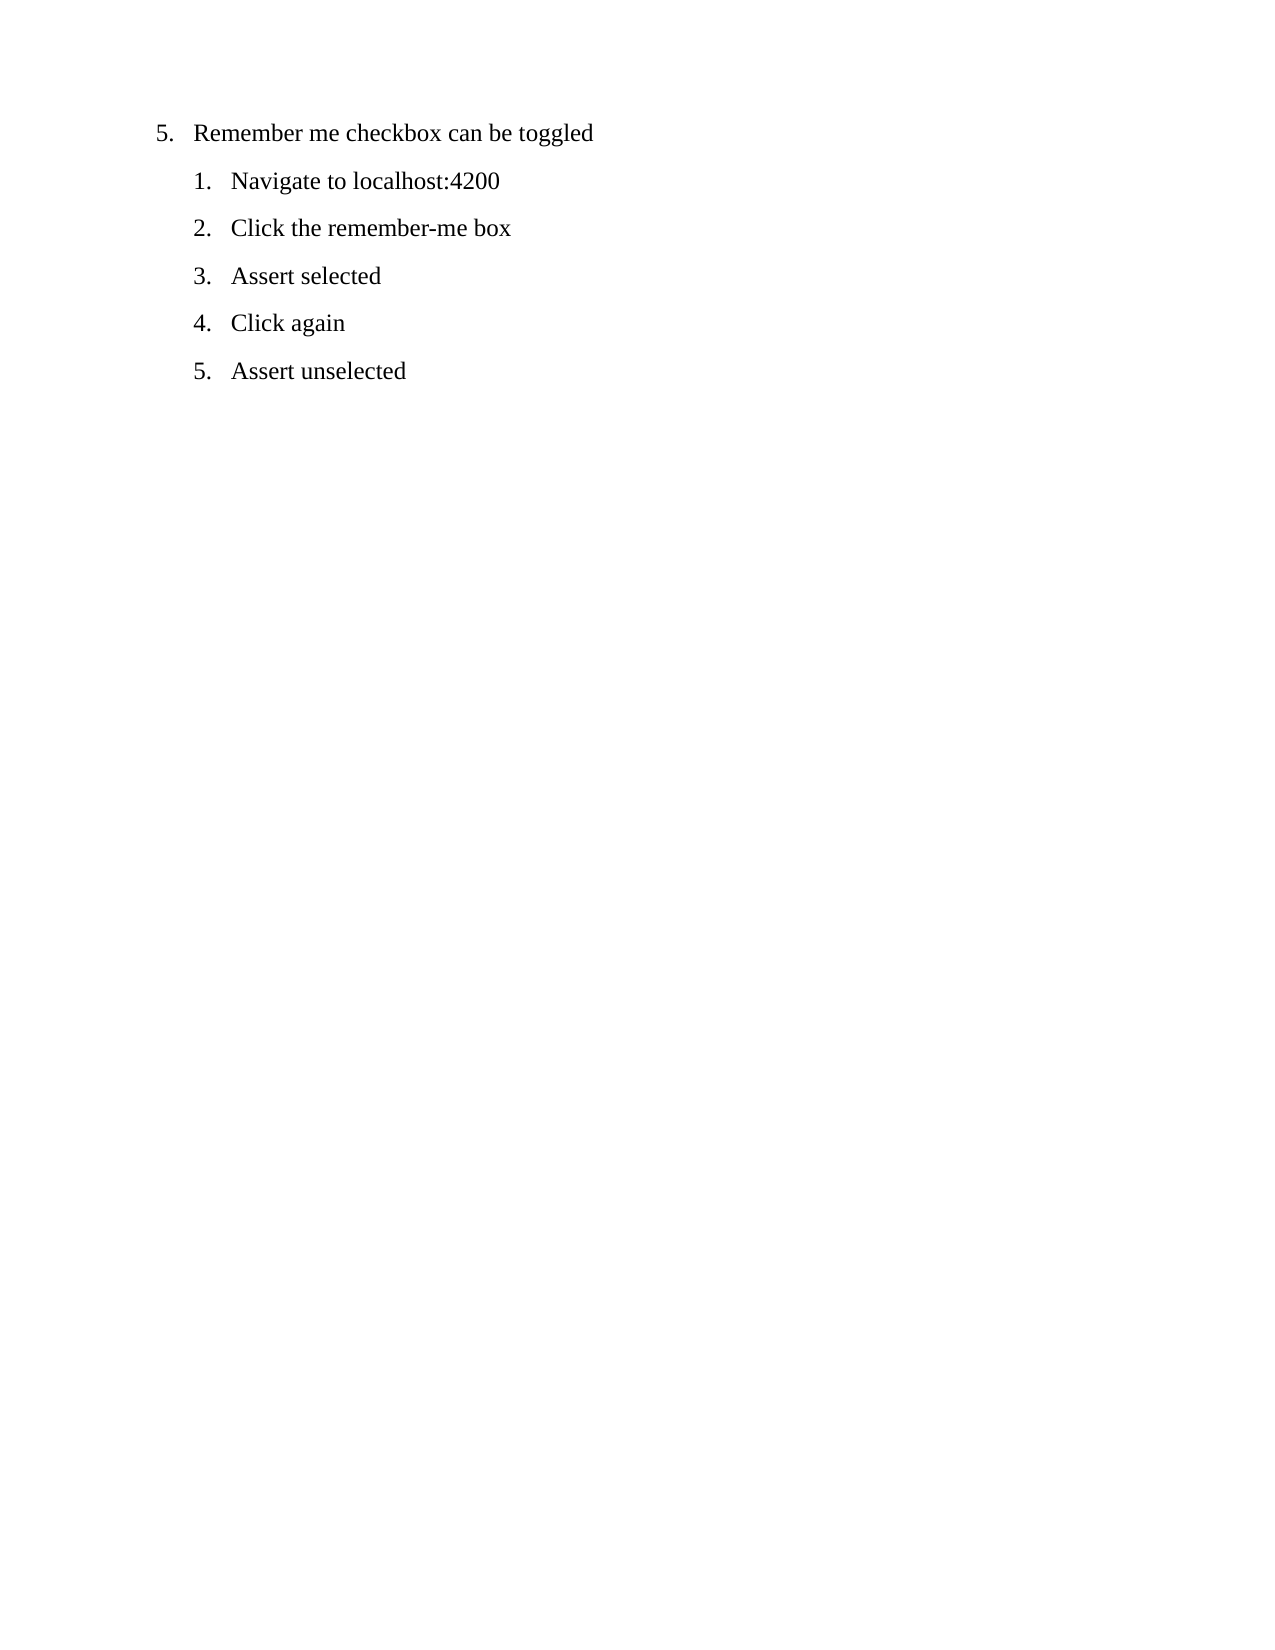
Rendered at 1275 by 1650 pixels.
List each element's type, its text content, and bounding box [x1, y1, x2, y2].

list Click again [193, 308, 1157, 337]
list Click the remember-me box [193, 213, 1157, 242]
list Assert selected [193, 261, 1157, 290]
list Navigate to localhost:4200 [193, 166, 1157, 194]
list Remember me checkbox can be toggled [156, 118, 1157, 147]
list Assert unselected [193, 356, 1157, 385]
